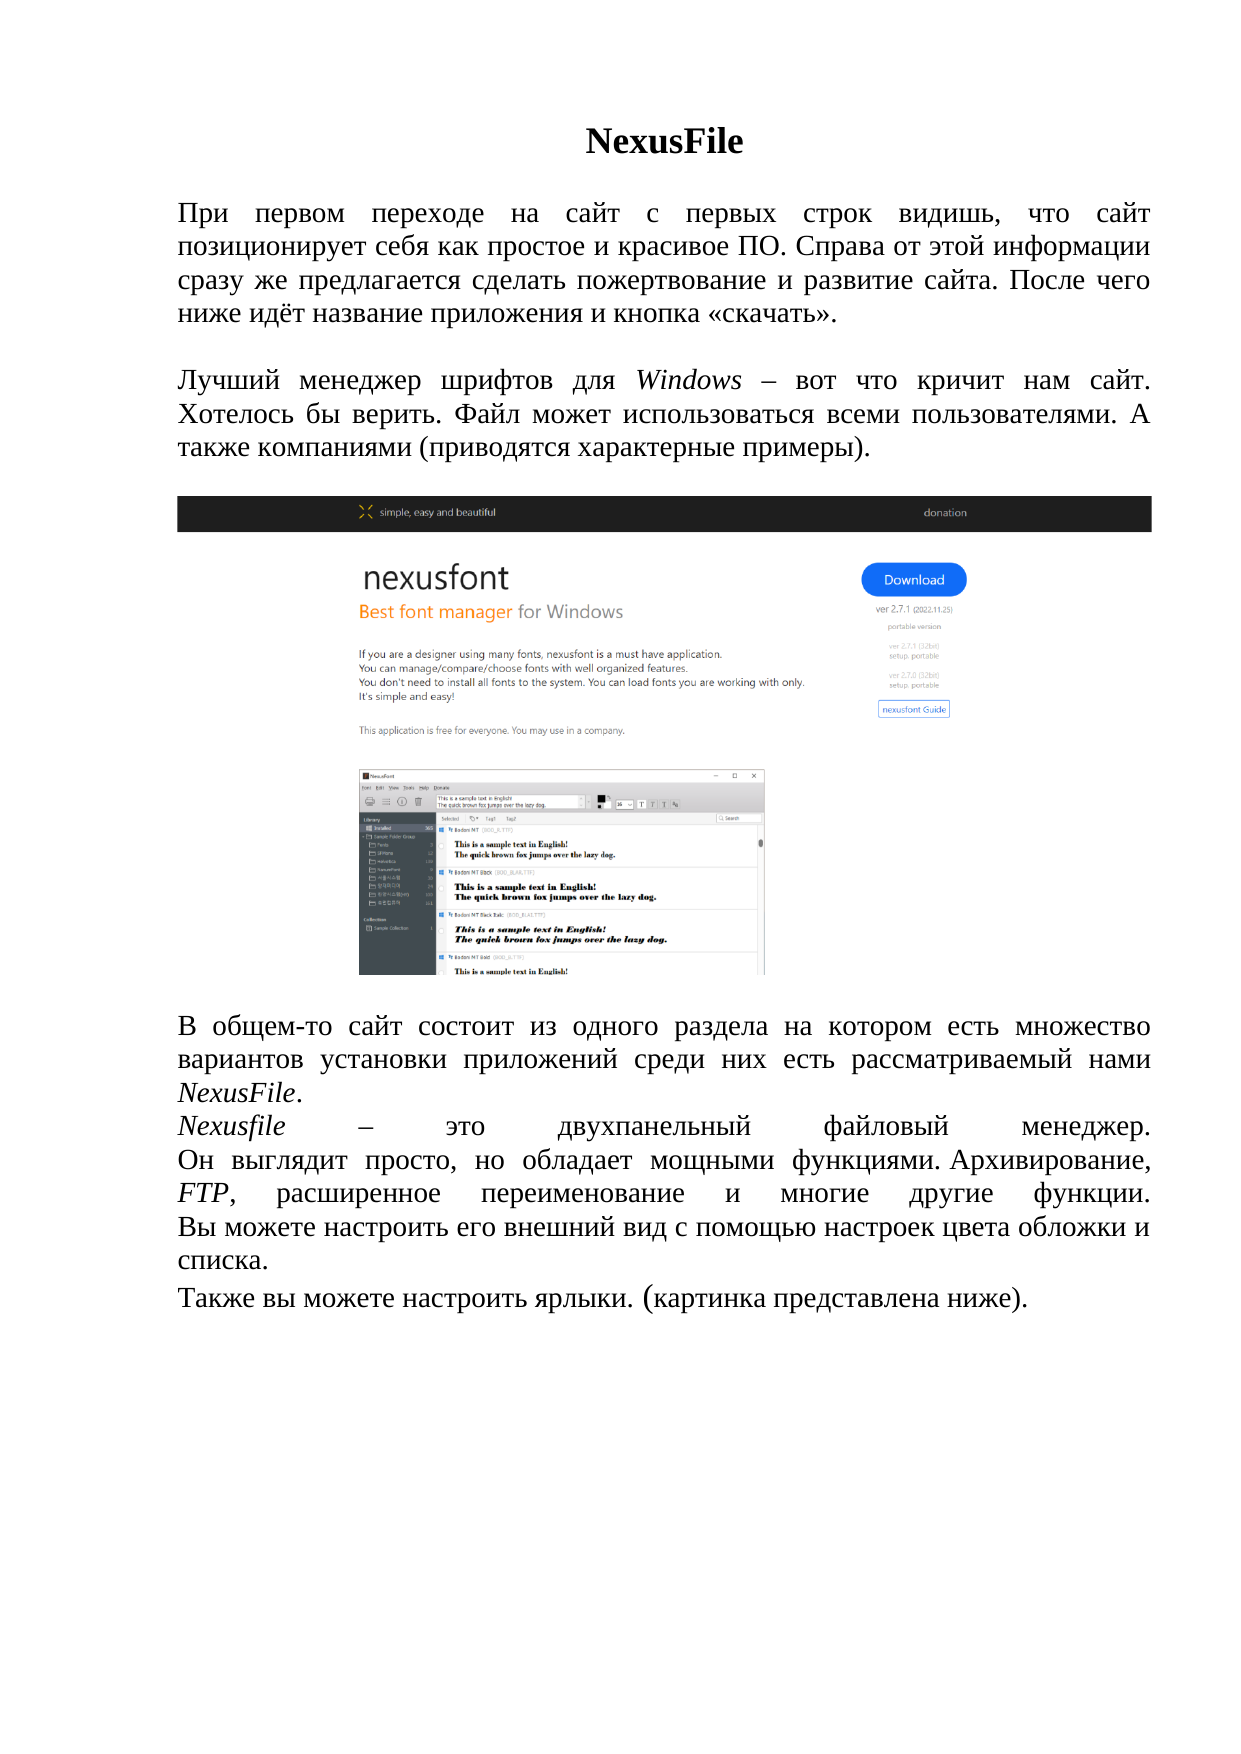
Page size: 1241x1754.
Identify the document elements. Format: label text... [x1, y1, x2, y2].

text Лучший менеджер шрифтов для Windows – вот что кричит нам сайт. Хотелось бы верить. Файл может использоваться всеми пользователями. А также компаниями (приводятся характерные примеры). [177, 362, 1152, 463]
text В общем-то сайт состоит из одного раздела на котором есть множество вариантов установки приложений среди них есть рассматриваемый нами NexusFile. [177, 1008, 1152, 1108]
text При первом переходе на сайт с первых строк видишь, что сайт позиционирует себя как простое и красивое ПО. Справа от этой информации сразу же предлагается сделать пожертвование и развитие сайта. После чего ниже идёт название приложения и кнопка «скачать». [177, 195, 1152, 329]
text Nexusfile – это двухпанельный файловый менеджер. Он выглядит просто, но обладает мощными функциями. Архивирование, FTP, расширенное переименование и многие другие функции. Вы можете настроить его внешний вид с помощью настроек цвета обложки и списка. Также вы можете настроить ярлыки. (картинка представлена ниже). [177, 1108, 1152, 1314]
text NexusFile [177, 118, 1152, 161]
